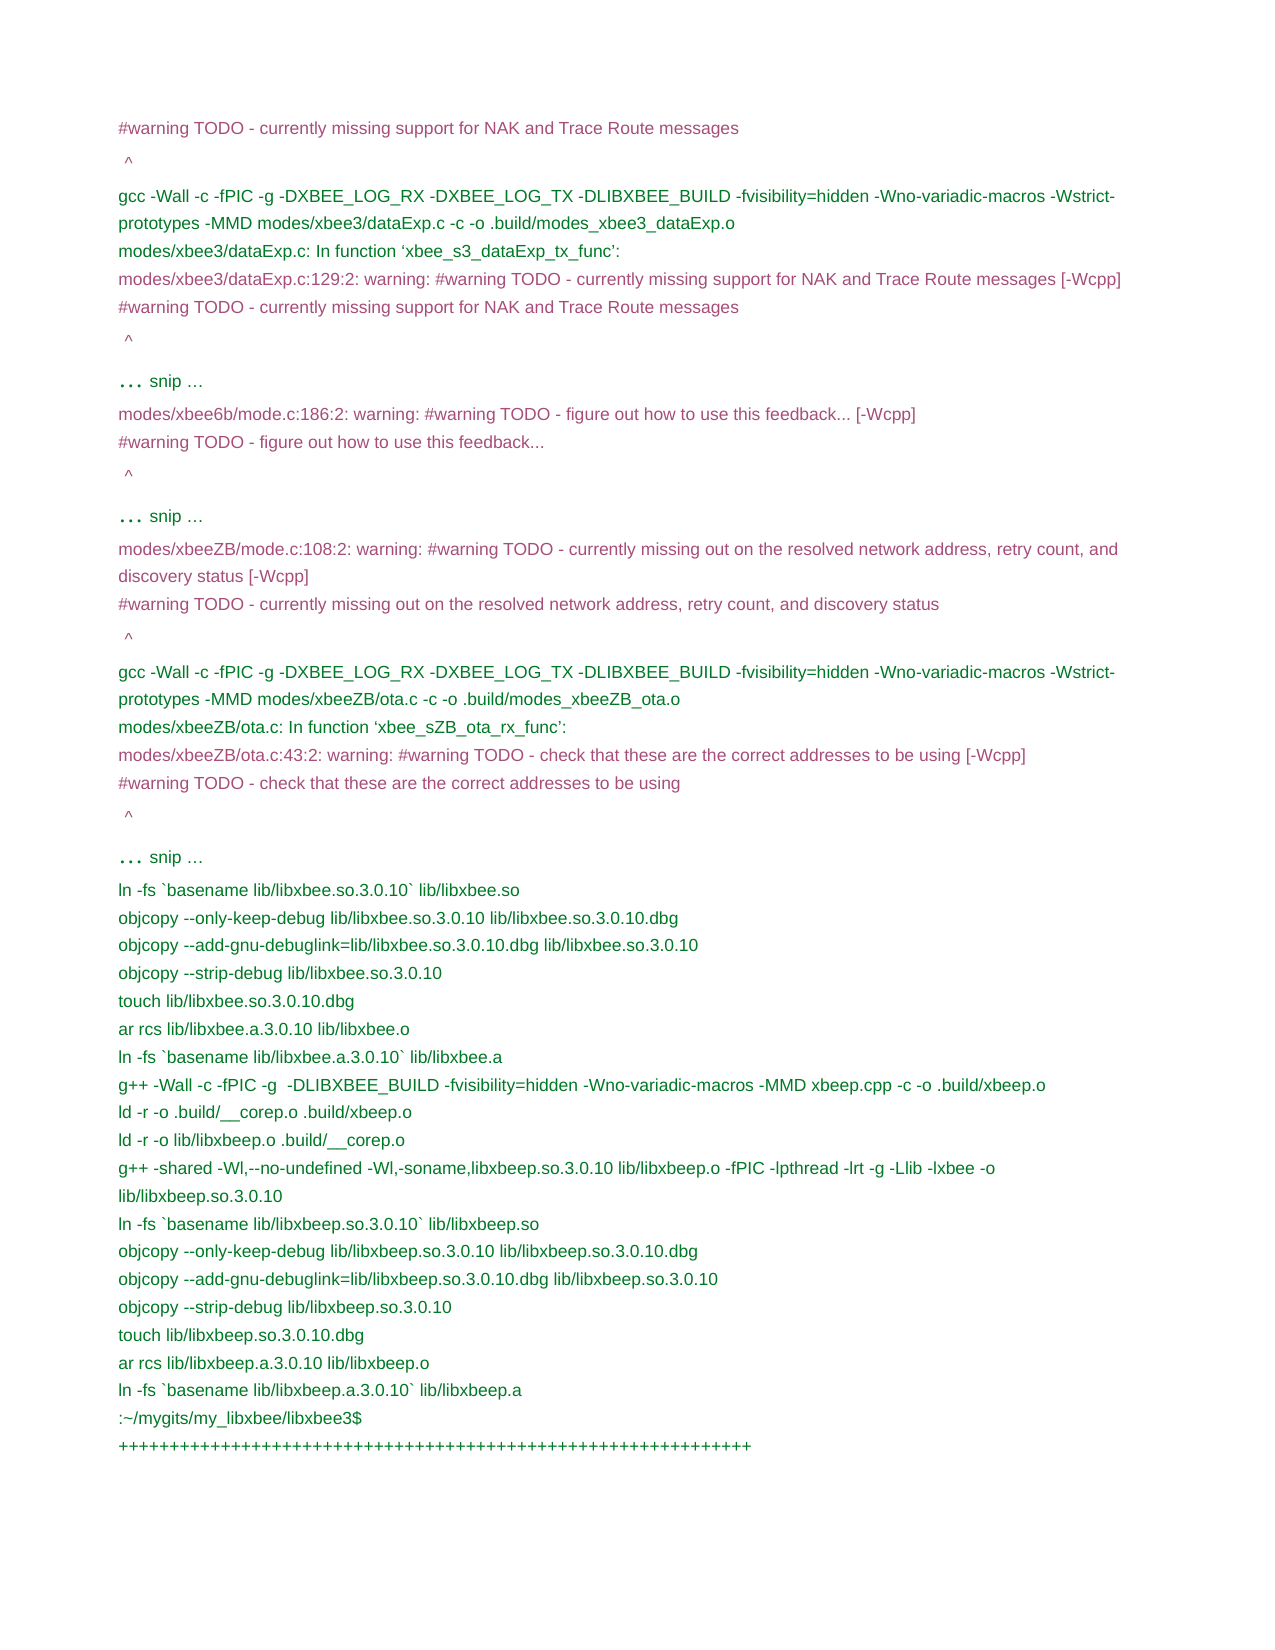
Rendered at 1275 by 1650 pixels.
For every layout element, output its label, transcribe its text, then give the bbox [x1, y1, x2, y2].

text ar rcs lib/libxbeep.a.3.0.10 lib/libxbeep.o [118, 1353, 1157, 1373]
text ln -fs `basename lib/libxbee.so.3.0.10` lib/libxbee.so [118, 880, 1157, 900]
text objcopy --only-keep-debug lib/libxbee.so.3.0.10 lib/libxbee.so.3.0.10.dbg [118, 908, 1157, 928]
text ln -fs `basename lib/libxbee.a.3.0.10` lib/libxbee.a [118, 1047, 1157, 1067]
text modes/xbeeZB/ota.c:43:2: warning: #warning TODO - check that these are the correct addresses to be using [-Wcpp] [118, 745, 1157, 765]
text #warning TODO - check that these are the correct addresses to be using [118, 773, 1157, 793]
text #warning TODO - currently missing support for NAK and Trace Route messages [118, 118, 1157, 138]
text touch lib/libxbeep.so.3.0.10.dbg [118, 1325, 1157, 1345]
text ^ [118, 146, 1157, 175]
text ^ [118, 622, 1157, 651]
text ld -r -o .build/__corep.o .build/xbeep.o [118, 1102, 1157, 1122]
text ar rcs lib/libxbee.a.3.0.10 lib/libxbee.o [118, 1019, 1157, 1039]
text ++++++++++++++++++++++++++++++++++++++++++++++++++++++++++++++ [118, 1436, 1157, 1456]
text #warning TODO - currently missing out on the resolved network address, retry count, and discovery status [118, 594, 1157, 614]
text … snip … [118, 499, 1157, 528]
text touch lib/libxbee.so.3.0.10.dbg [118, 991, 1157, 1011]
text objcopy --add-gnu-debuglink=lib/libxbeep.so.3.0.10.dbg lib/libxbeep.so.3.0.10 [118, 1269, 1157, 1289]
text modes/xbeeZB/ota.c: In function ‘xbee_sZB_ota_rx_func’: [118, 717, 1157, 737]
text ln -fs `basename lib/libxbeep.a.3.0.10` lib/libxbeep.a [118, 1380, 1157, 1401]
text #warning TODO - currently missing support for NAK and Trace Route messages [118, 297, 1157, 317]
text objcopy --only-keep-debug lib/libxbeep.so.3.0.10 lib/libxbeep.so.3.0.10.dbg [118, 1241, 1157, 1262]
text modes/xbee6b/mode.c:186:2: warning: #warning TODO - figure out how to use this feedback... [-Wcpp] [118, 404, 1157, 424]
text gcc -Wall -c -fPIC -g -DXBEE_LOG_RX -DXBEE_LOG_TX -DLIBXBEE_BUILD -fvisibility=hidden -Wno-variadic-macros -Wstrict-prototypes -MMD modes/xbeeZB/ota.c -c -o .build/modes_xbeeZB_ota.o [118, 662, 1157, 709]
text ^ [118, 324, 1157, 353]
text g++ -shared -Wl,--no-undefined -Wl,-soname,libxbeep.so.3.0.10 lib/libxbeep.o -fPIC -lpthread -lrt -g -Llib -lxbee -o lib/libxbeep.so.3.0.10 [118, 1158, 1157, 1206]
text ^ [118, 801, 1157, 829]
text modes/xbee3/dataExp.c:129:2: warning: #warning TODO - currently missing support for NAK and Trace Route messages [-Wcpp] [118, 269, 1157, 289]
text modes/xbeeZB/mode.c:108:2: warning: #warning TODO - currently missing out on the resolved network address, retry count, and discovery status [-Wcpp] [118, 538, 1157, 587]
text objcopy --strip-debug lib/libxbee.so.3.0.10 [118, 963, 1157, 983]
text g++ -Wall -c -fPIC -g -DLIBXBEE_BUILD -fvisibility=hidden -Wno-variadic-macros -MMD xbeep.cpp -c -o .build/xbeep.o [118, 1074, 1157, 1095]
text ^ [118, 459, 1157, 488]
text … snip … [118, 364, 1157, 393]
text modes/xbee3/dataExp.c: In function ‘xbee_s3_dataExp_tx_func’: [118, 241, 1157, 261]
text ln -fs `basename lib/libxbeep.so.3.0.10` lib/libxbeep.so [118, 1213, 1157, 1234]
text #warning TODO - figure out how to use this feedback... [118, 432, 1157, 452]
text … snip … [118, 840, 1157, 869]
text :~/mygits/my_libxbee/libxbee3$ [118, 1408, 1157, 1428]
text gcc -Wall -c -fPIC -g -DXBEE_LOG_RX -DXBEE_LOG_TX -DLIBXBEE_BUILD -fvisibility=hidden -Wno-variadic-macros -Wstrict-prototypes -MMD modes/xbee3/dataExp.c -c -o .build/modes_xbee3_dataExp.o [118, 186, 1157, 233]
text objcopy --strip-debug lib/libxbeep.so.3.0.10 [118, 1297, 1157, 1317]
text ld -r -o lib/libxbeep.o .build/__corep.o [118, 1130, 1157, 1150]
text objcopy --add-gnu-debuglink=lib/libxbee.so.3.0.10.dbg lib/libxbee.so.3.0.10 [118, 935, 1157, 956]
